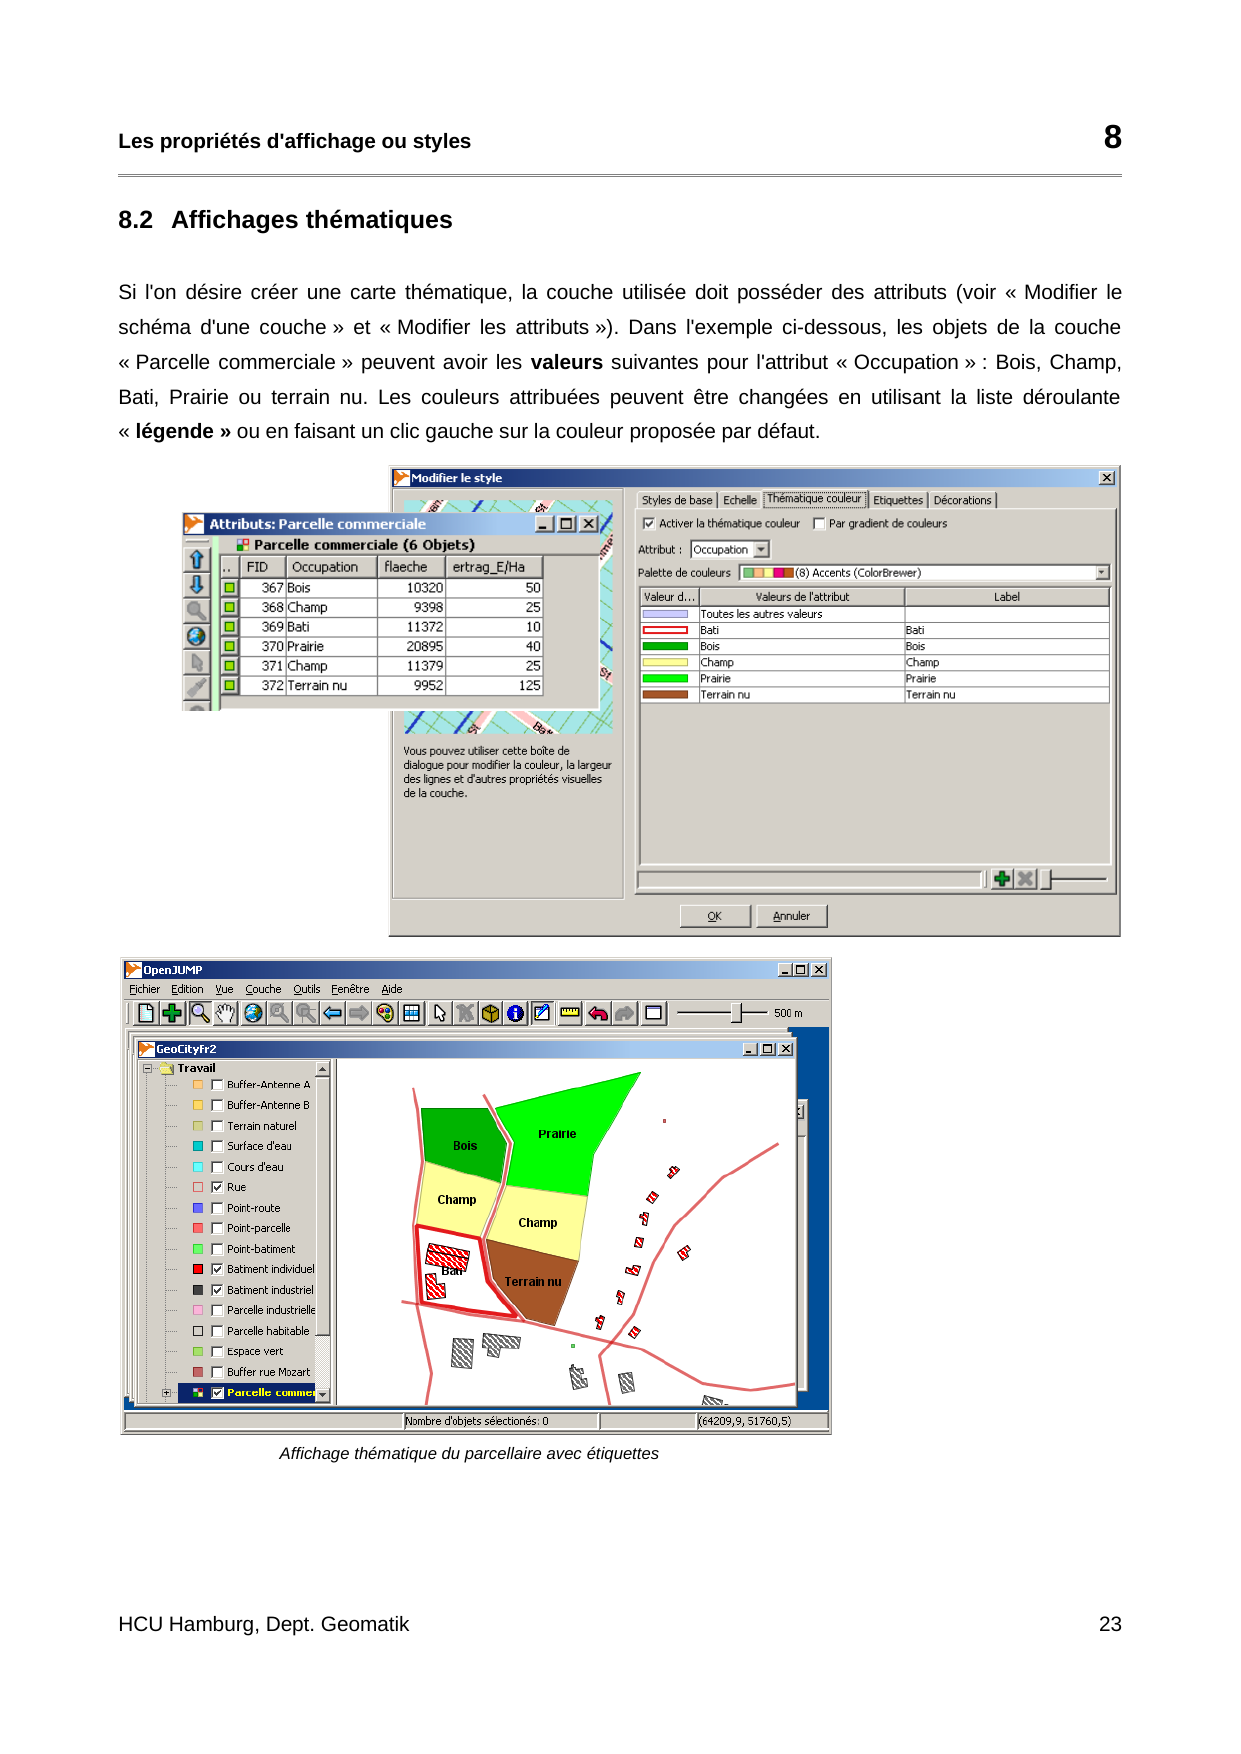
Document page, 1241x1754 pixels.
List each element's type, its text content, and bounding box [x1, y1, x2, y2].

text Affichage thématique du parcellaire avec étiquettes [118, 945, 1122, 1463]
subtitle Affichages thématiques [118, 206, 1122, 234]
picture [181, 465, 1121, 937]
text Si l'on désire créer une carte thématique, la couche utilisée doit posséder des attributs (voir « Modifier le schéma d'une couche » et « Modifier les attributs »). Dans l'exemple ci-dessous, les objets de la couche « Parcelle commerciale » peuvent avoir les valeurs suivantes pour l'attribut « Occupation » : Bois, Champ, Bati, Prairie ou terrain nu. Les couleurs attribuées peuvent être changées en utilisant la liste déroulante « légende » ou en faisant un clic gauche sur la couleur proposée par défaut. [118, 281, 1122, 443]
picture [120, 957, 832, 1435]
